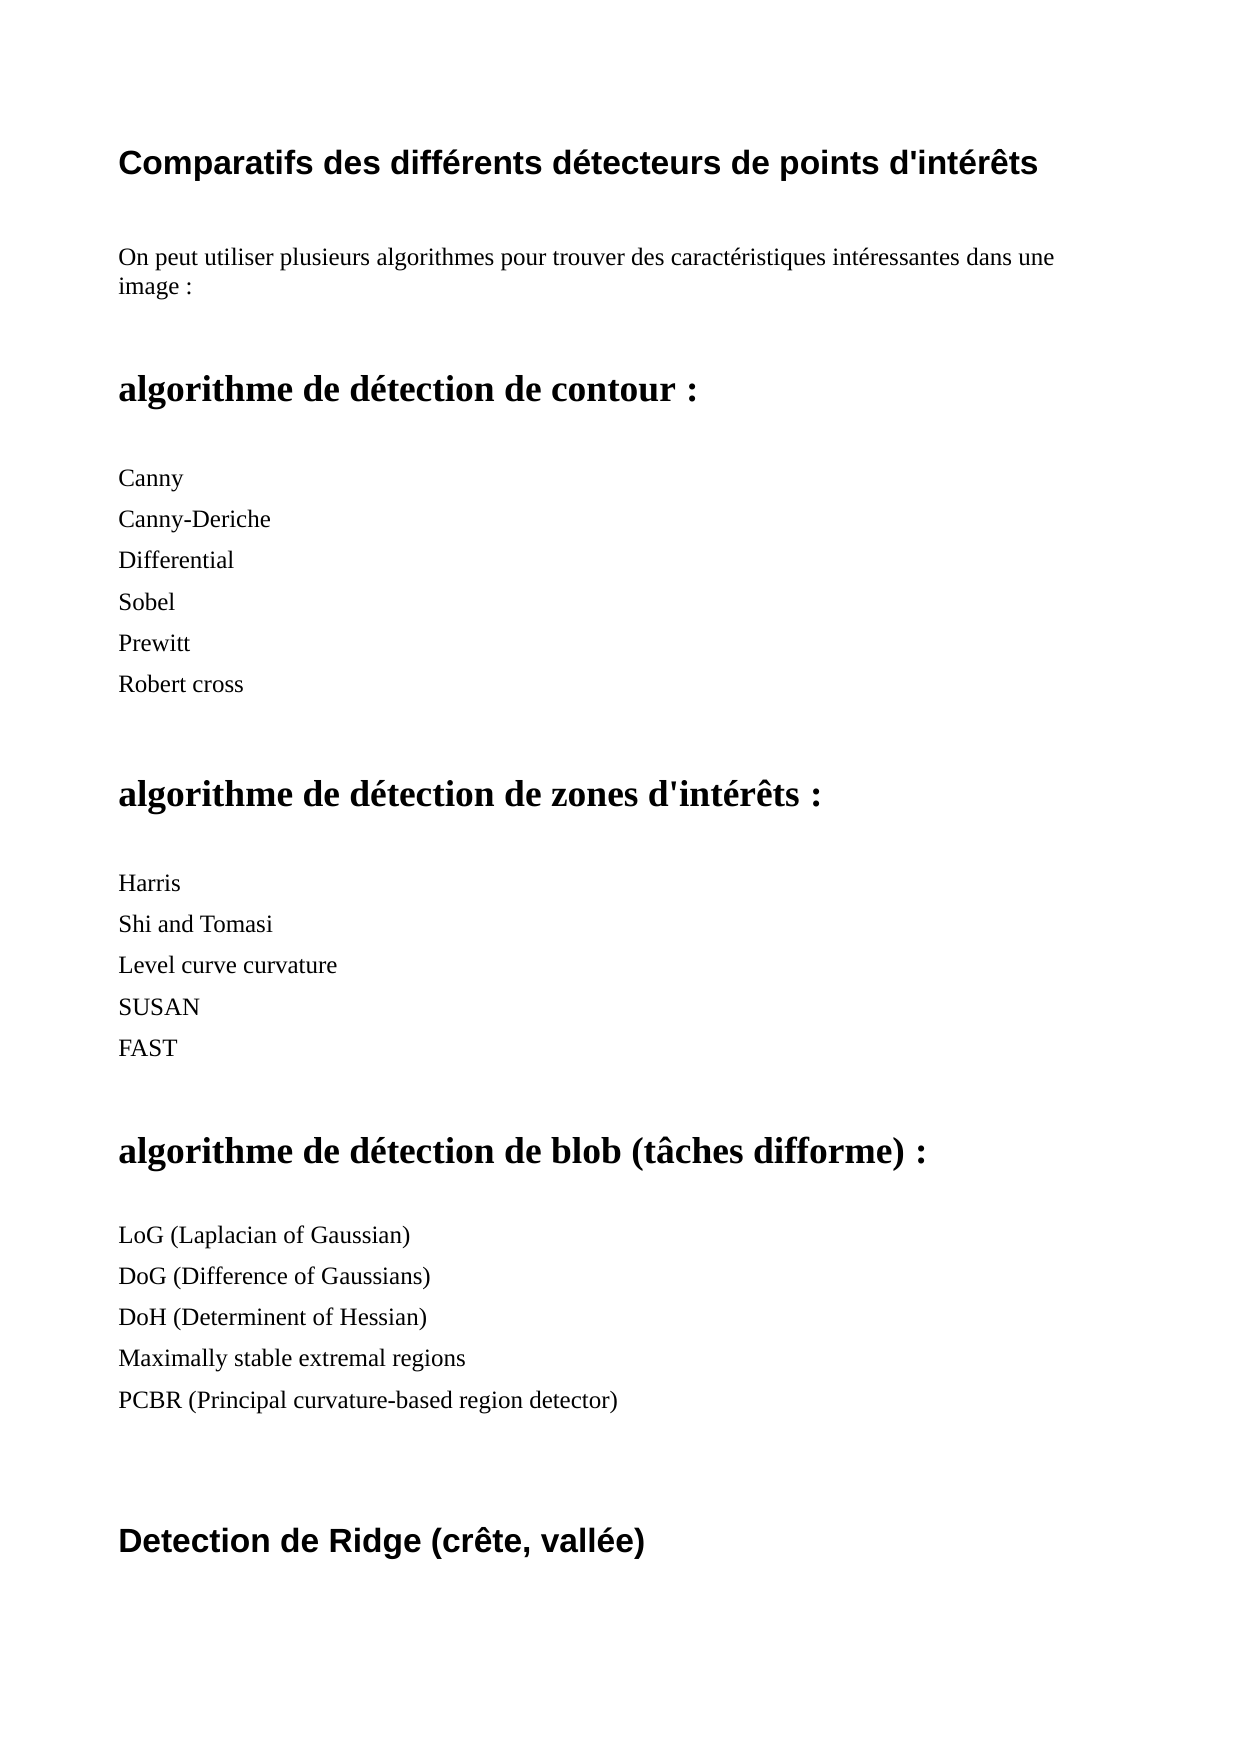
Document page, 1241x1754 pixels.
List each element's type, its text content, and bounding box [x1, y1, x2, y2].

subtitle algorithme de détection de zones d'intérêts : [118, 771, 1122, 814]
text Harris [118, 868, 1122, 897]
text Differential [118, 545, 1122, 574]
subtitle algorithme de détection de contour : [118, 366, 1122, 409]
text Sobel [118, 587, 1122, 615]
text FAST [118, 1033, 1122, 1062]
text SUSAN [118, 992, 1122, 1021]
text Prewitt [118, 628, 1122, 657]
subtitle algorithme de détection de blob (tâches difforme) : [118, 1128, 1122, 1171]
text Maximally stable extremal regions [118, 1343, 1122, 1372]
text Robert cross [118, 669, 1122, 698]
text On peut utiliser plusieurs algorithmes pour trouver des caractéristiques intéressantes dans une image : [118, 242, 1122, 300]
subtitle Comparatifs des différents détecteurs de points d'intérêts [118, 143, 1122, 182]
text PCBR (Principal curvature-based region detector) [118, 1385, 1122, 1413]
text LoG (Laplacian of Gaussian) [118, 1220, 1122, 1248]
text Canny [118, 463, 1122, 492]
text Canny-Deriche [118, 504, 1122, 533]
text Shi and Tomasi [118, 909, 1122, 938]
text DoG (Difference of Gaussians) [118, 1261, 1122, 1290]
subtitle Detection de Ridge (crête, vallée) [118, 1521, 1122, 1559]
text DoH (Determinent of Hessian) [118, 1302, 1122, 1331]
text Level curve curvature [118, 951, 1122, 979]
